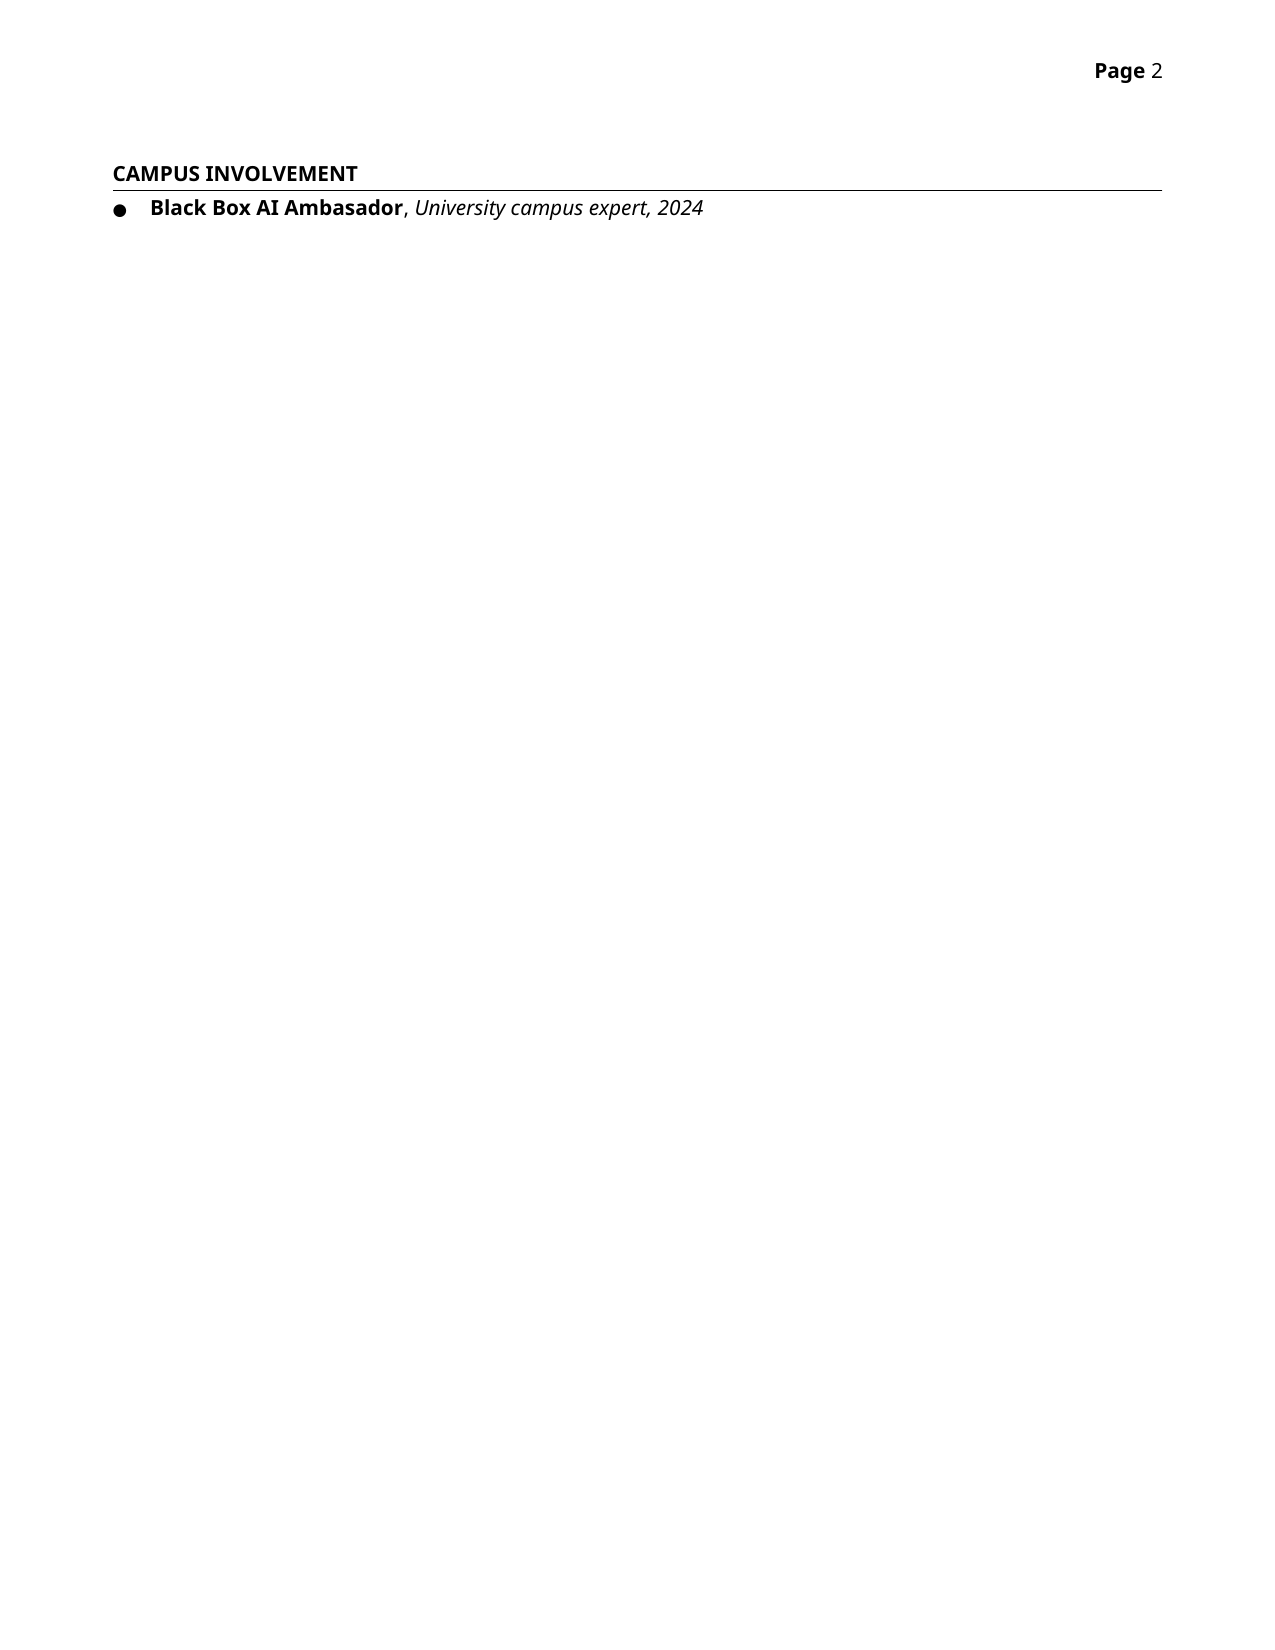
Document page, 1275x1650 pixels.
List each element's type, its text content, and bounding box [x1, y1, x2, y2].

subtitle CAMPUS INVOLVEMENT [112, 159, 1162, 191]
list Black Box AI Ambasador, University campus expert, 2024 [112, 191, 1162, 225]
